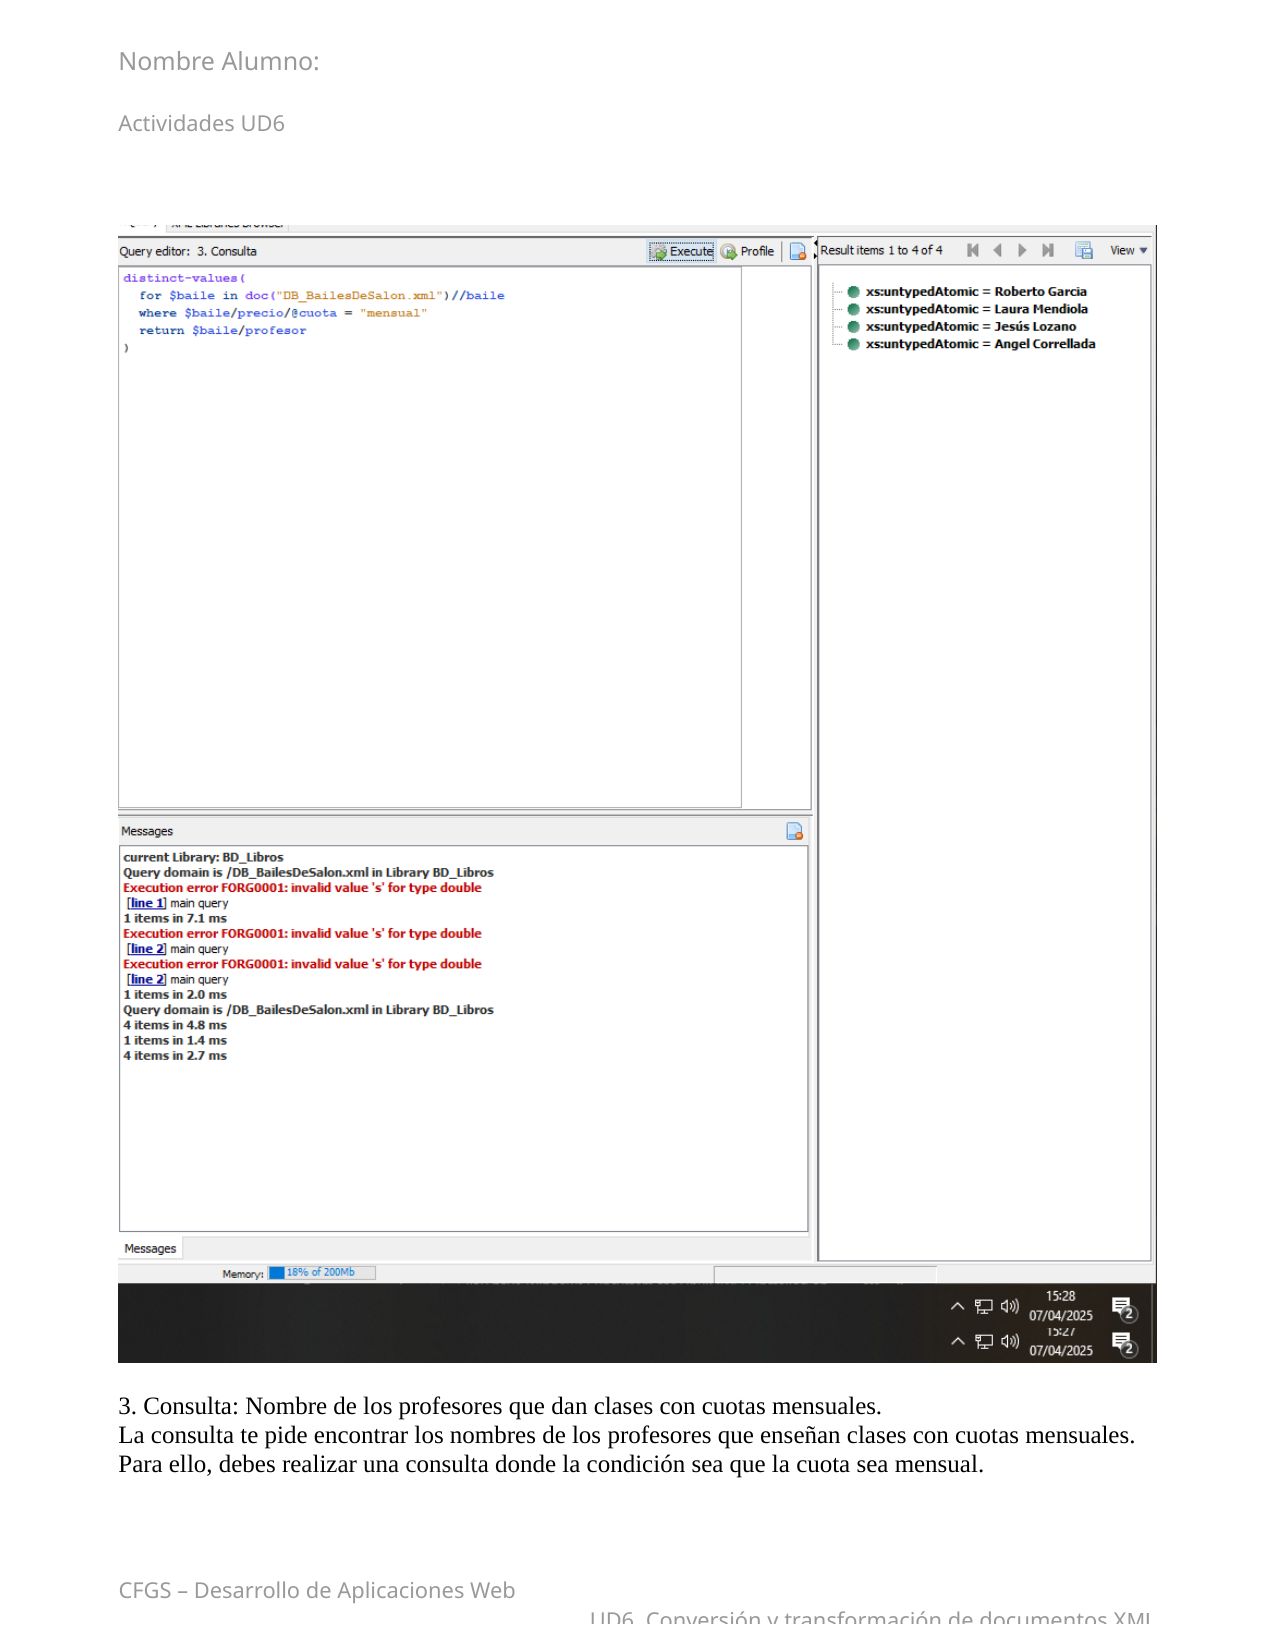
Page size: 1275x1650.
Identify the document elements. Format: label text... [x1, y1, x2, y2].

picture [118, 225, 1157, 1363]
text La consulta te pide encontrar los nombres de los profesores que enseñan clases con cuotas mensuales. Para ello, debes realizar una consulta donde la condición sea que la cuota sea mensual. [118, 1420, 1157, 1477]
text 3. Consulta: Nombre de los profesores que dan clases con cuotas mensuales. [118, 1391, 1157, 1420]
